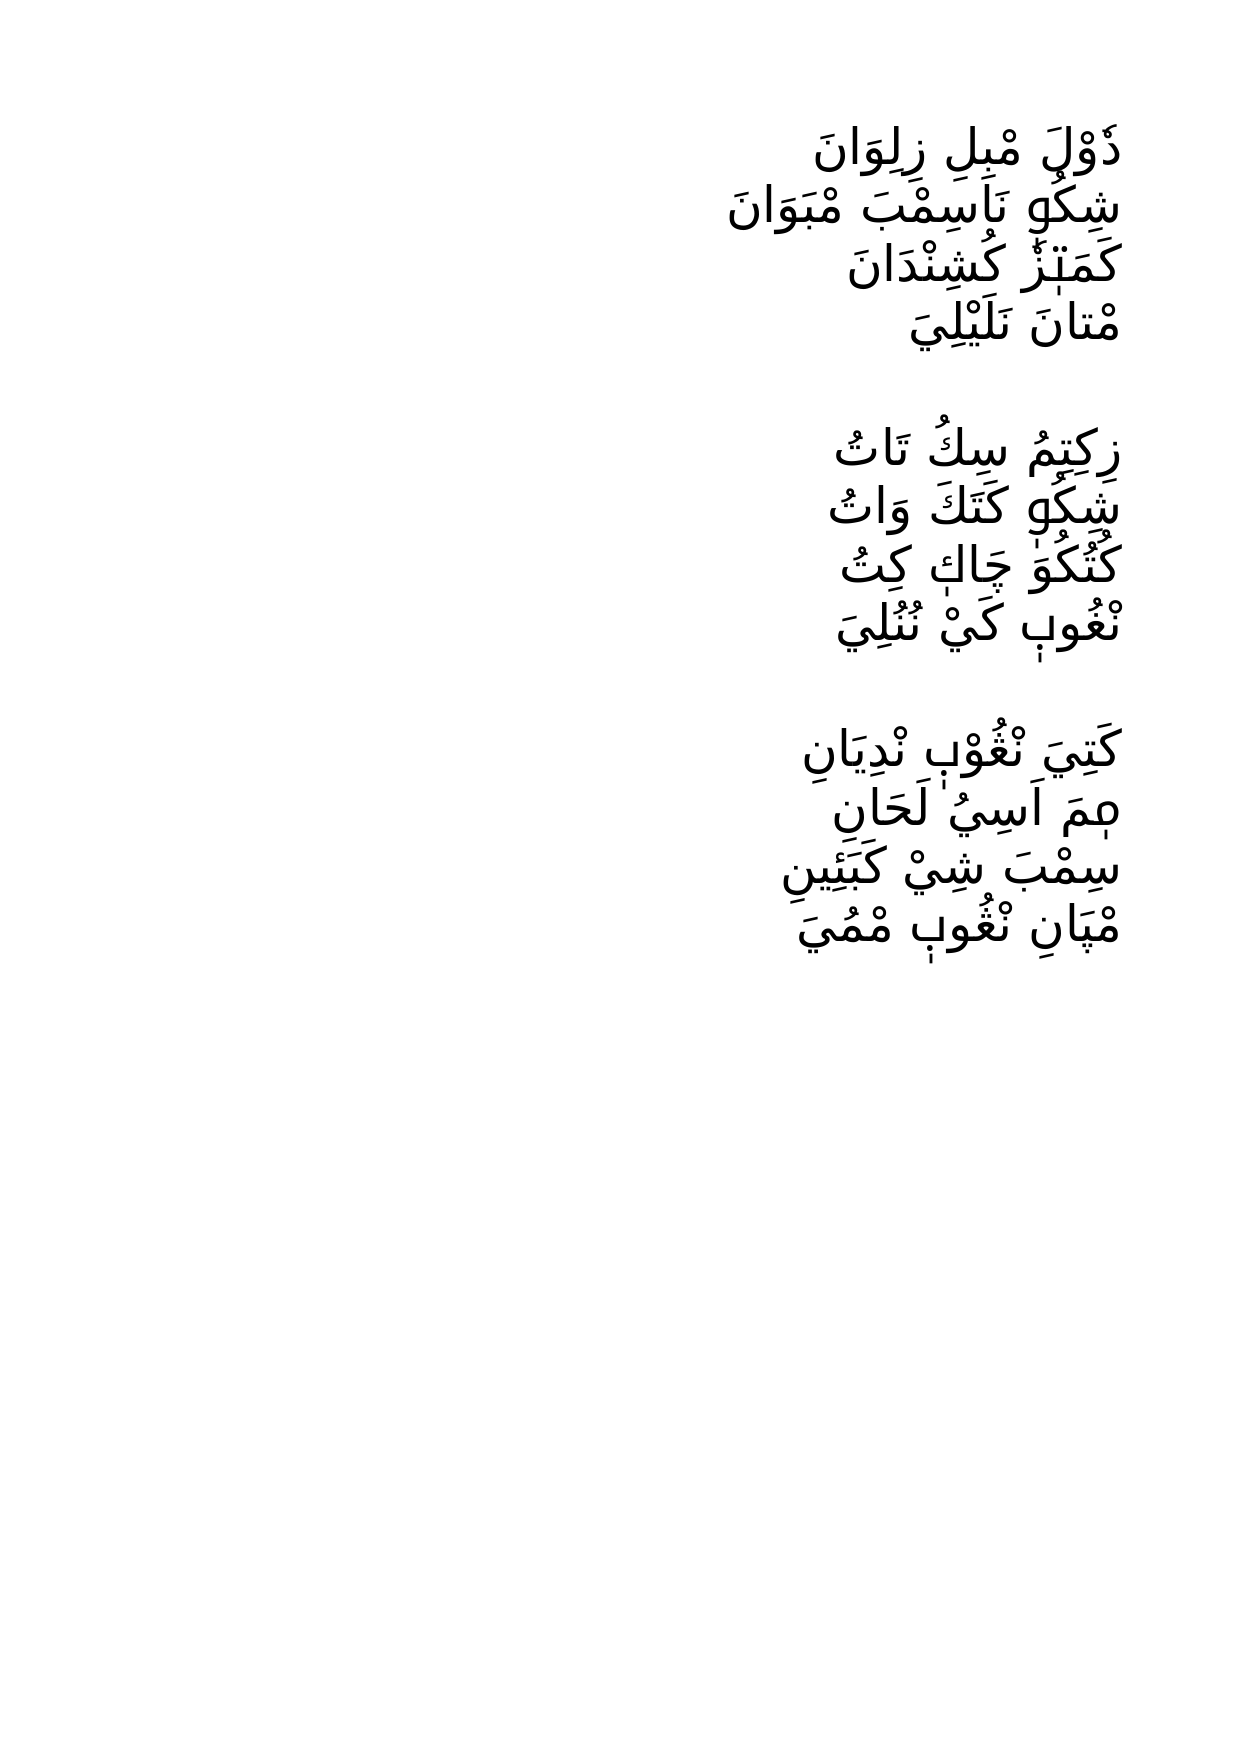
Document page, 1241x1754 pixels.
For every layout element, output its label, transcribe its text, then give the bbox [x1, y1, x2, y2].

text مْتانَ نَلَيْلِيَ [118, 293, 1122, 351]
text كُتُكُوَ چَاكٖ كِتُ [118, 536, 1122, 594]
text كَتِيَ نْڠُوْبٖ نْدِيَانِ [118, 720, 1122, 778]
text كَمَتٖزٗ كُشِنْدَانَ [118, 234, 1122, 293]
text مْپَانِ نْڠُوبٖ مْمُيَ [118, 895, 1122, 953]
text مٖمَ اَسِيُ لَحَانِ [118, 778, 1122, 837]
text زِكِتِمُ سِكُ تَاتُ [118, 419, 1122, 477]
text دٗوْلَ مْبِلِ زِلِوَانَ [118, 118, 1122, 176]
text نْغُوبٖ كَيْ نُنُلِيَ [118, 594, 1122, 652]
text شِكُوٖ كَتَكَ وَاتُ [118, 477, 1122, 536]
text سِمْبَ شِيْ كَبَئِينِ [118, 837, 1122, 895]
text شِكُوٖ نَاسِمْبَ مْبَوَانَ [118, 176, 1122, 234]
